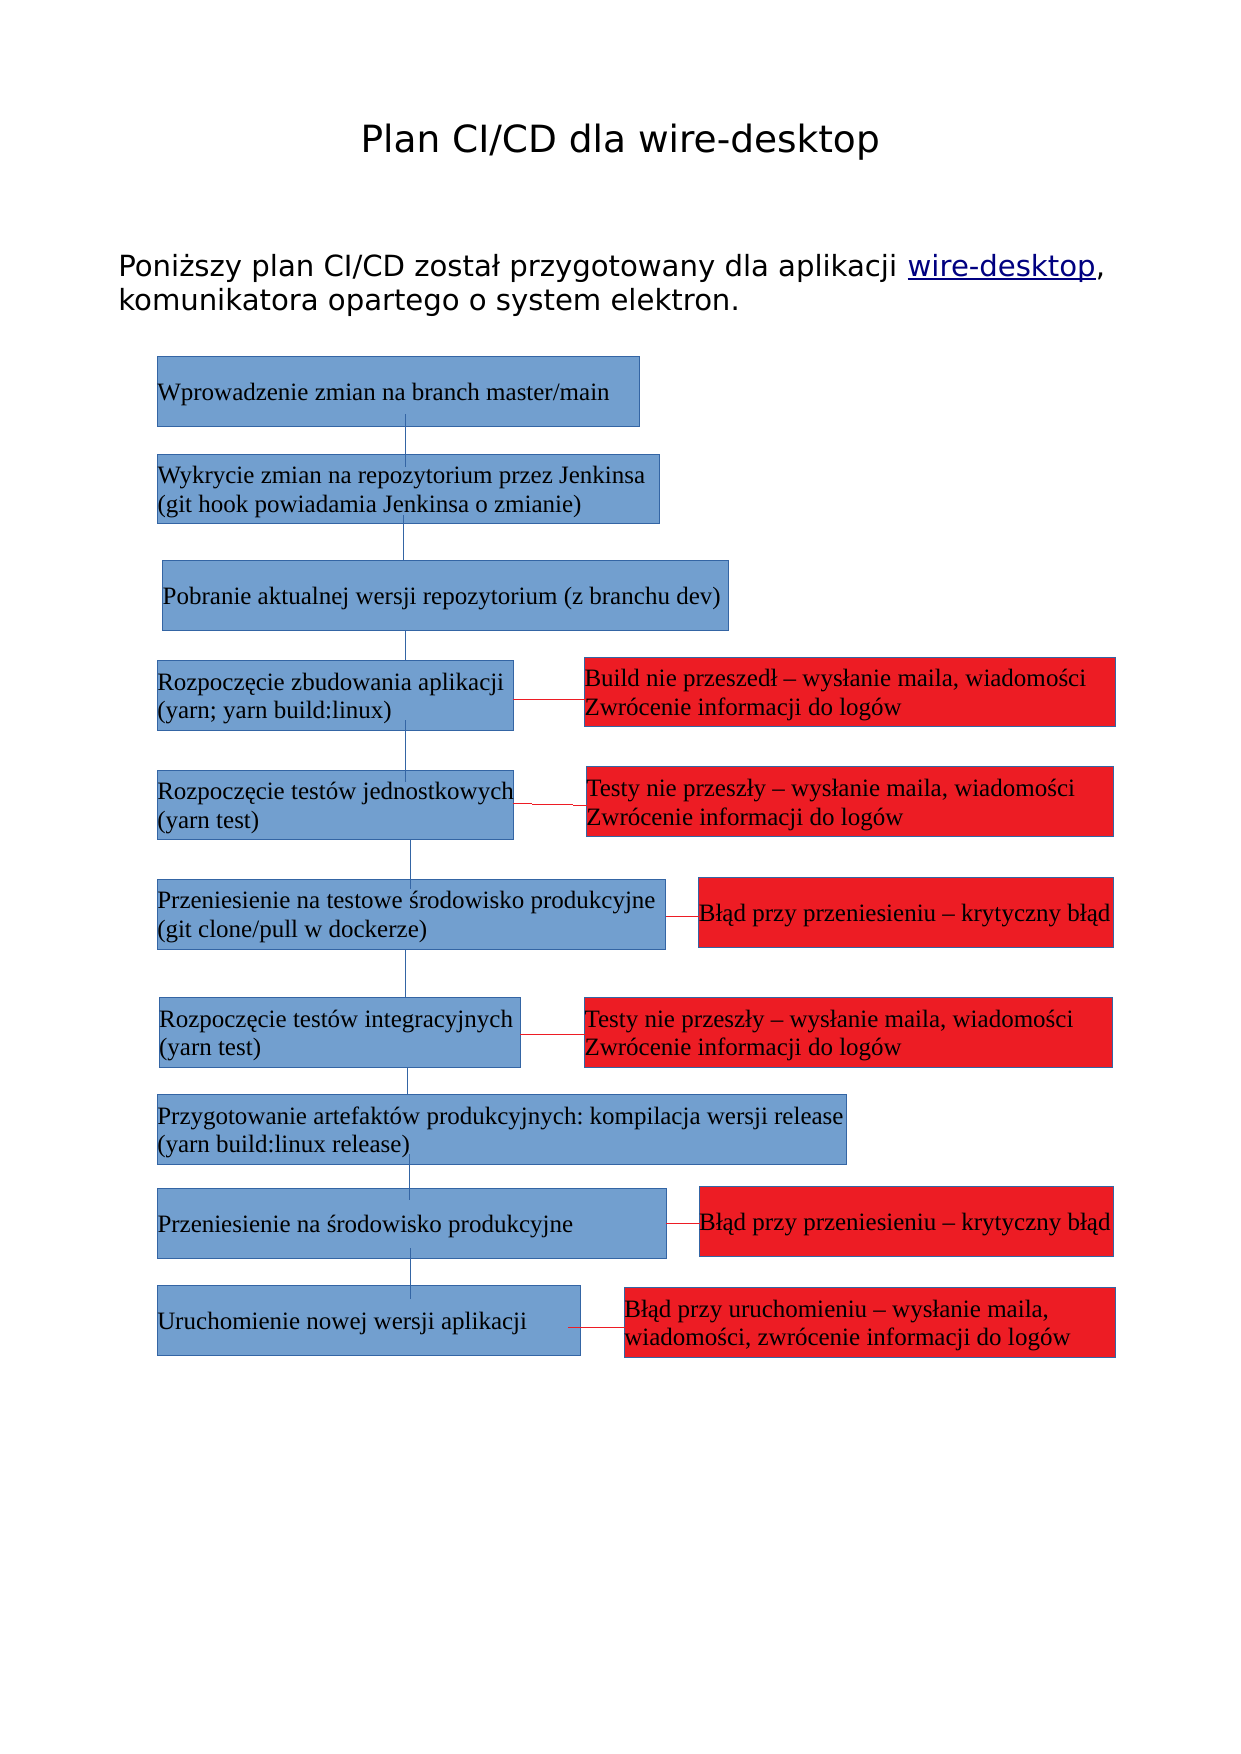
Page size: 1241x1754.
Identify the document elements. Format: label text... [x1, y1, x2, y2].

text Poniższy plan CI/CD został przygotowany dla aplikacji wire-desktop, komunikatora opartego o system elektron. [118, 249, 1122, 317]
text Plan CI/CD dla wire-desktop [118, 118, 1122, 162]
